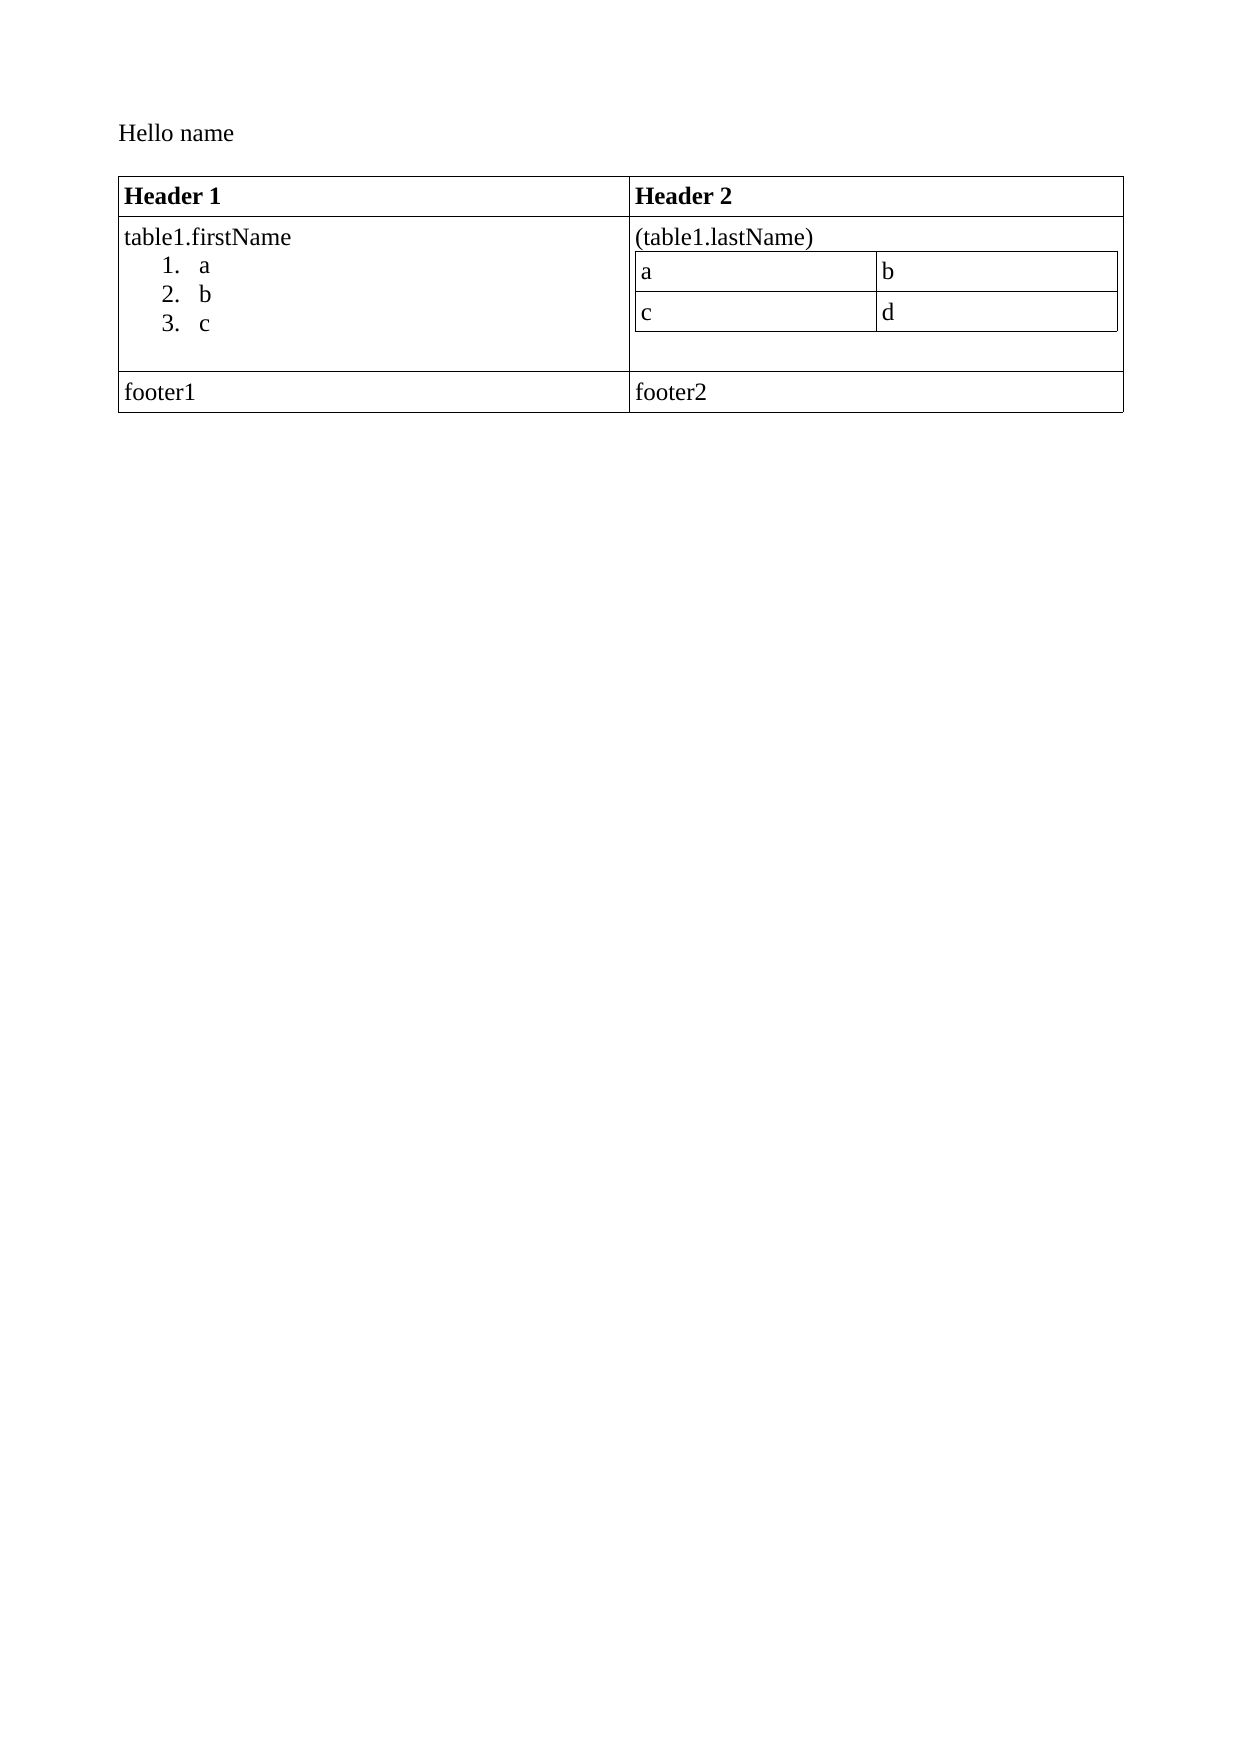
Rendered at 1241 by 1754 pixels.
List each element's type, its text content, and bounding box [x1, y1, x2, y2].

table_cell footer2 [630, 372, 1123, 412]
table_header Header 1 [119, 177, 629, 216]
text Hello name [118, 118, 1122, 147]
table_cell table1.firstName a b c [119, 217, 629, 371]
table_cell footer1 [119, 372, 629, 412]
table_header Header 2 [630, 177, 1123, 216]
table_header b [877, 252, 1117, 291]
table_header a [636, 252, 876, 291]
table_cell c [636, 292, 876, 331]
table_cell d [877, 292, 1117, 331]
table_cell (table1.lastName) [630, 217, 1123, 371]
